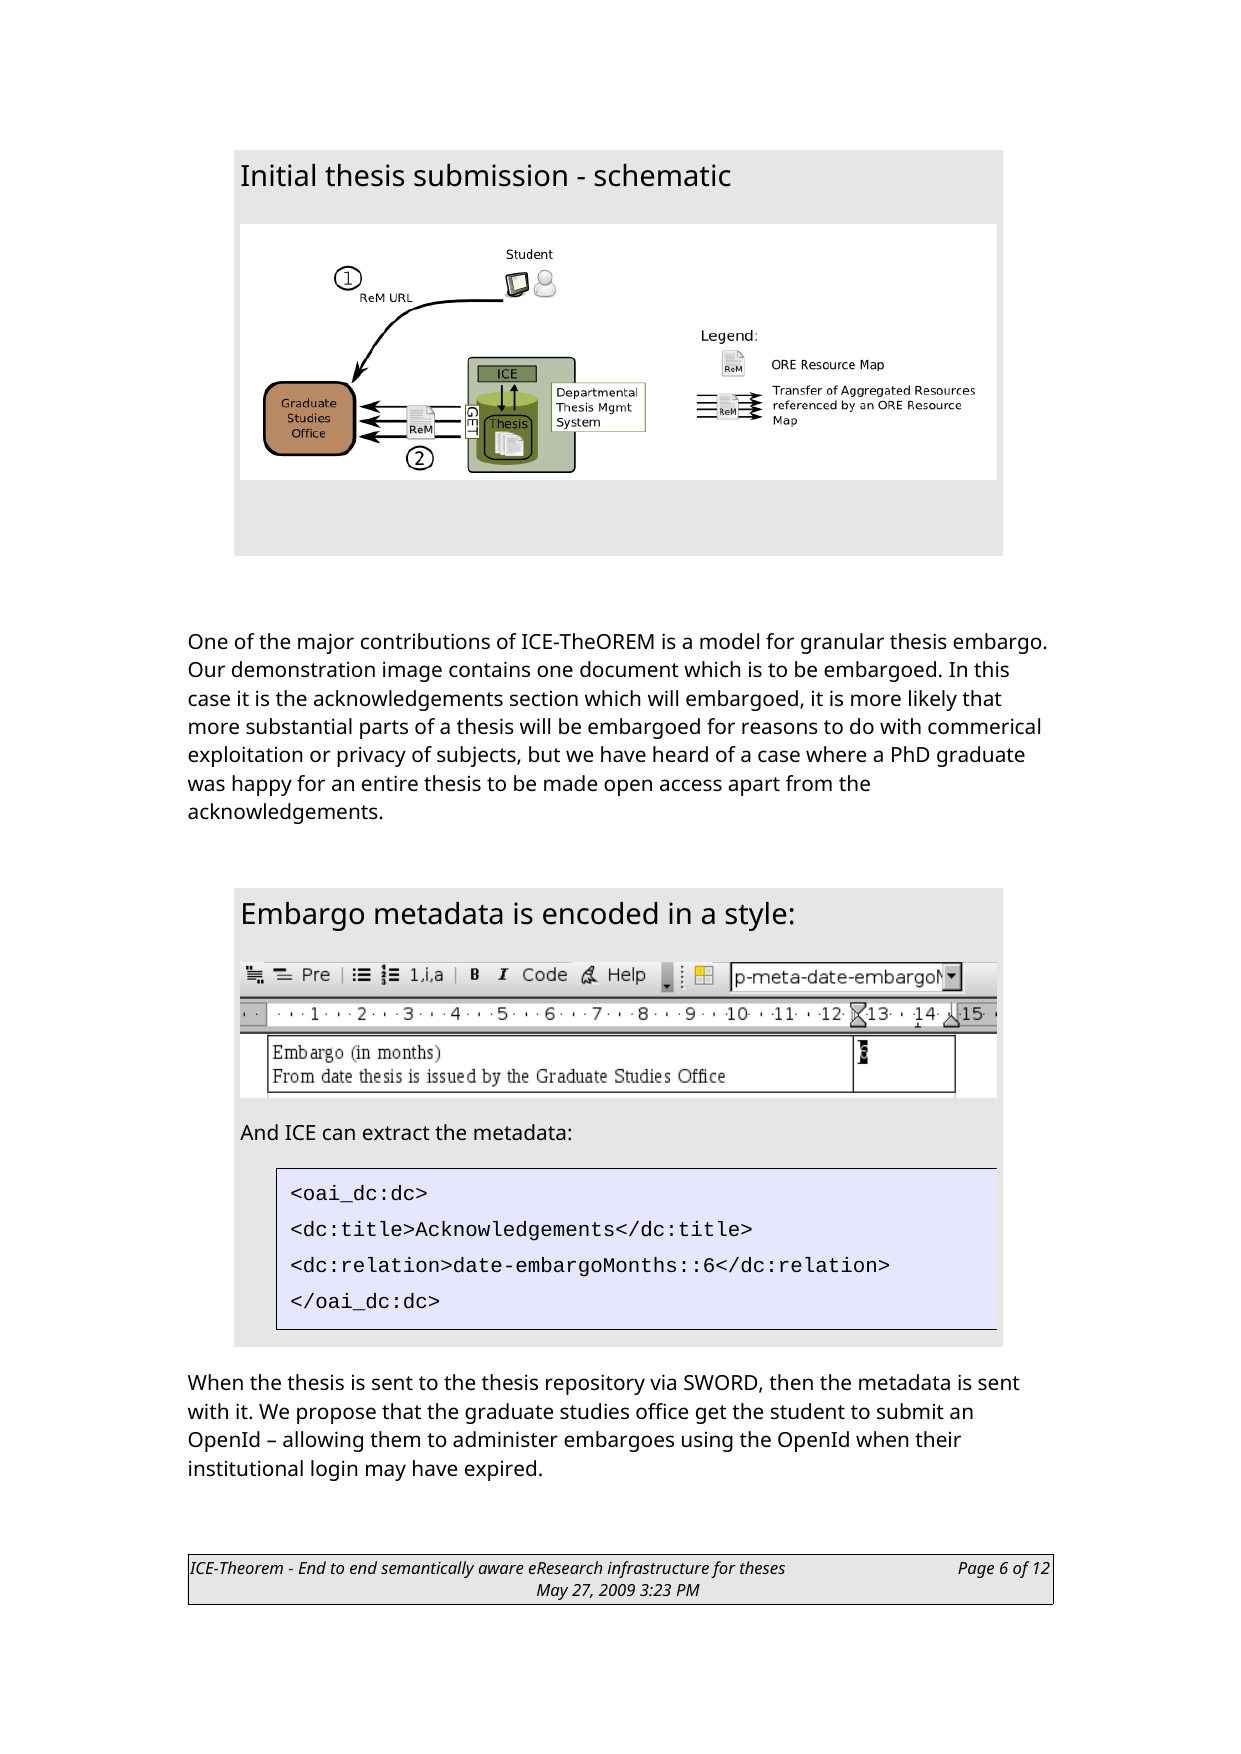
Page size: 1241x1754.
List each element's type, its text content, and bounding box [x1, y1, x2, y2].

text When the thesis is sent to the thesis repository via SWORD, then the metadata is sent with it. We propose that the graduate studies office get the student to submit an OpenId – allowing them to administer embargoes using the OpenId when their institutional login may have expired. [187, 1368, 1053, 1482]
picture [240, 962, 997, 1098]
table_header Initial thesis submission - schematic [234, 150, 1003, 556]
table_header Embargo metadata is encoded in a style: And ICE can extract the metadata: <oai_dc:dc> <dc:title>Acknowledgements</dc:title> <dc:relation>date-embargoMonths::6</dc:relation> </oai_dc:dc> [234, 888, 1003, 1347]
text One of the major contributions of ICE-TheOREM is a model for granular thesis embargo. Our demonstration image contains one document which is to be embargoed. In this case it is the acknowledgements section which will embargoed, it is more likely that more substantial parts of a thesis will be embargoed for reasons to do with commerical exploitation or privacy of subjects, but we have heard of a case where a PhD graduate was happy for an entire thesis to be made open access apart from the acknowledgements. [187, 627, 1053, 826]
picture [240, 224, 997, 480]
